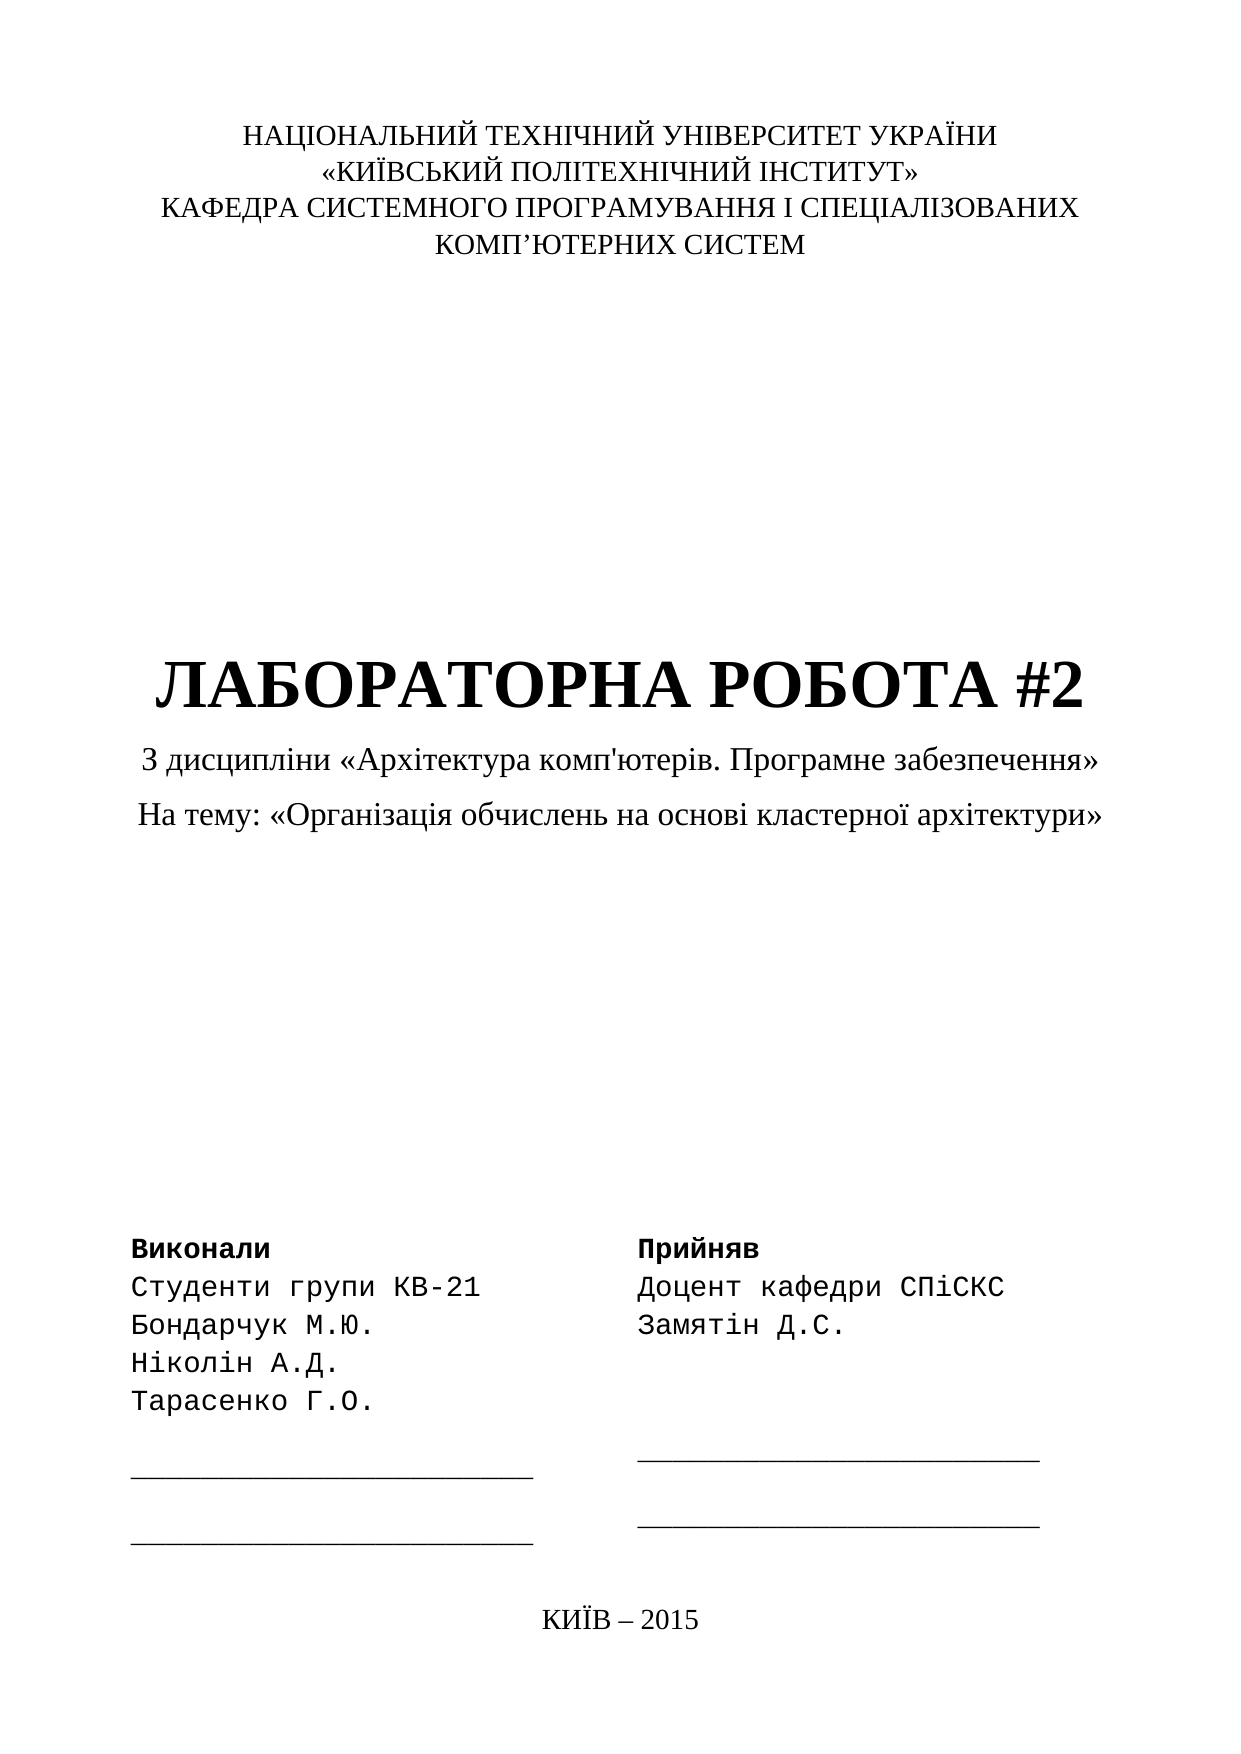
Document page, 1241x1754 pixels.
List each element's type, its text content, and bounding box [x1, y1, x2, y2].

table_header Виконали Студенти групи КВ-21 Бондарчук М.Ю. Ніколін А.Д. Тарасенко Г.О. _______________________ _______________________ [119, 1234, 626, 1551]
text ЛАБОРАТОРНА РОБОТА #2 [118, 643, 1122, 722]
table_header Прийняв Доцент кафедри СПіСКС Замятін Д.С. _______________________ _______________________ [626, 1234, 1121, 1551]
text На тему: «Організація обчислень на основі кластерної архітектури» [118, 794, 1122, 832]
text З дисципліни «Архітектура комп'ютерів. Програмне забезпечення» [118, 739, 1122, 777]
